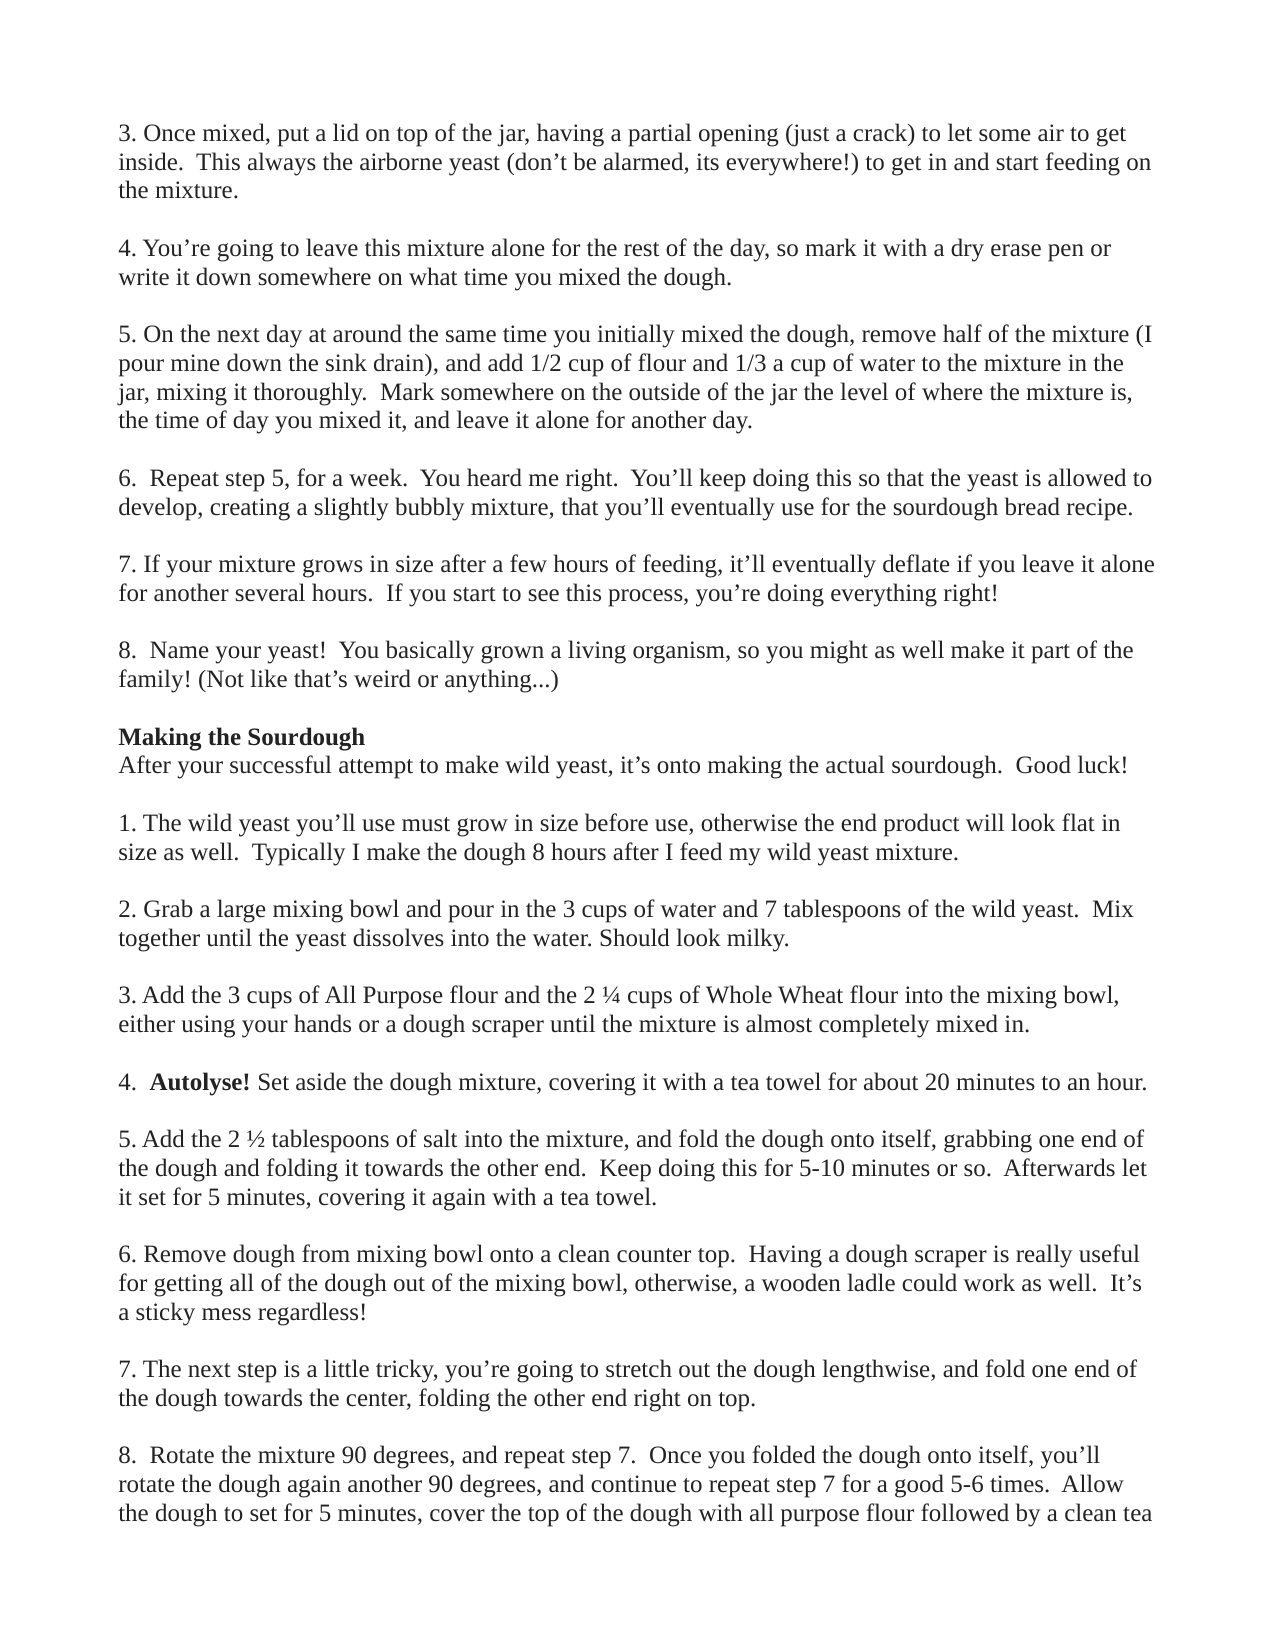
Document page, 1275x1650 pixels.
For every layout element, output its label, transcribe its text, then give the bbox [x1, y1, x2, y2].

text 8. Name your yeast! You basically grown a living organism, so you might as well make it part of the family! (Not like that’s weird or anything...) [118, 636, 1157, 693]
text After your successful attempt to make wild yeast, it’s onto making the actual sourdough. Good luck! [118, 751, 1157, 779]
text 3. Add the 3 cups of All Purpose flour and the 2 ¼ cups of Whole Wheat flour into the mixing bowl, either using your hands or a dough scraper until the mixture is almost completely mixed in. [118, 981, 1157, 1038]
text 6. Remove dough from mixing bowl onto a clean counter top. Having a dough scraper is really useful for getting all of the dough out of the mixing bowl, otherwise, a wooden ladle could work as well. It’s a sticky mess regardless! [118, 1239, 1157, 1326]
text 4. Autolyse! Set aside the dough mixture, covering it with a tea towel for about 20 minutes to an hour. [118, 1067, 1157, 1096]
text Making the Sourdough [118, 722, 1157, 751]
text 2. Grab a large mixing bowl and pour in the 3 cups of water and 7 tablespoons of the wild yeast. Mix together until the yeast dissolves into the water. Should look milky. [118, 894, 1157, 952]
text 5. Add the 2 ½ tablespoons of salt into the mixture, and fold the dough onto itself, grabbing one end of the dough and folding it towards the other end. Keep doing this for 5-10 minutes or so. Afterwards let it set for 5 minutes, covering it again with a tea towel. [118, 1124, 1157, 1211]
text 5. On the next day at around the same time you initially mixed the dough, remove half of the mixture (I pour mine down the sink drain), and add 1/2 cup of flour and 1/3 a cup of water to the mixture in the jar, mixing it thoroughly. Mark somewhere on the outside of the jar the level of where the mixture is, the time of day you mixed it, and leave it alone for another day. [118, 319, 1157, 434]
text 7. The next step is a little tricky, you’re going to stretch out the dough lengthwise, and fold one end of the dough towards the center, folding the other end right on top. [118, 1354, 1157, 1412]
text 4. You’re going to leave this mixture alone for the rest of the day, so mark it with a dry erase pen or write it down somewhere on what time you mixed the dough. [118, 233, 1157, 291]
text 6. Repeat step 5, for a week. You heard me right. You’ll keep doing this so that the yeast is allowed to develop, creating a slightly bubbly mixture, that you’ll eventually use for the sourdough bread recipe. [118, 463, 1157, 521]
text 7. If your mixture grows in size after a few hours of feeding, it’ll eventually deflate if you leave it alone for another several hours. If you start to see this process, you’re doing everything right! [118, 549, 1157, 607]
text 1. The wild yeast you’ll use must grow in size before use, otherwise the end product will look flat in size as well. Typically I make the dough 8 hours after I feed my wild yeast mixture. [118, 808, 1157, 866]
text 8. Rotate the mixture 90 degrees, and repeat step 7. Once you folded the dough onto itself, you’ll rotate the dough again another 90 degrees, and continue to repeat step 7 for a good 5-6 times. Allow the dough to set for 5 minutes, cover the top of the dough with all purpose flour followed by a clean tea [118, 1441, 1157, 1527]
text 3. Once mixed, put a lid on top of the jar, having a partial opening (just a crack) to let some air to get inside. This always the airborne yeast (don’t be alarmed, its everywhere!) to get in and start feeding on the mixture. [118, 118, 1157, 204]
